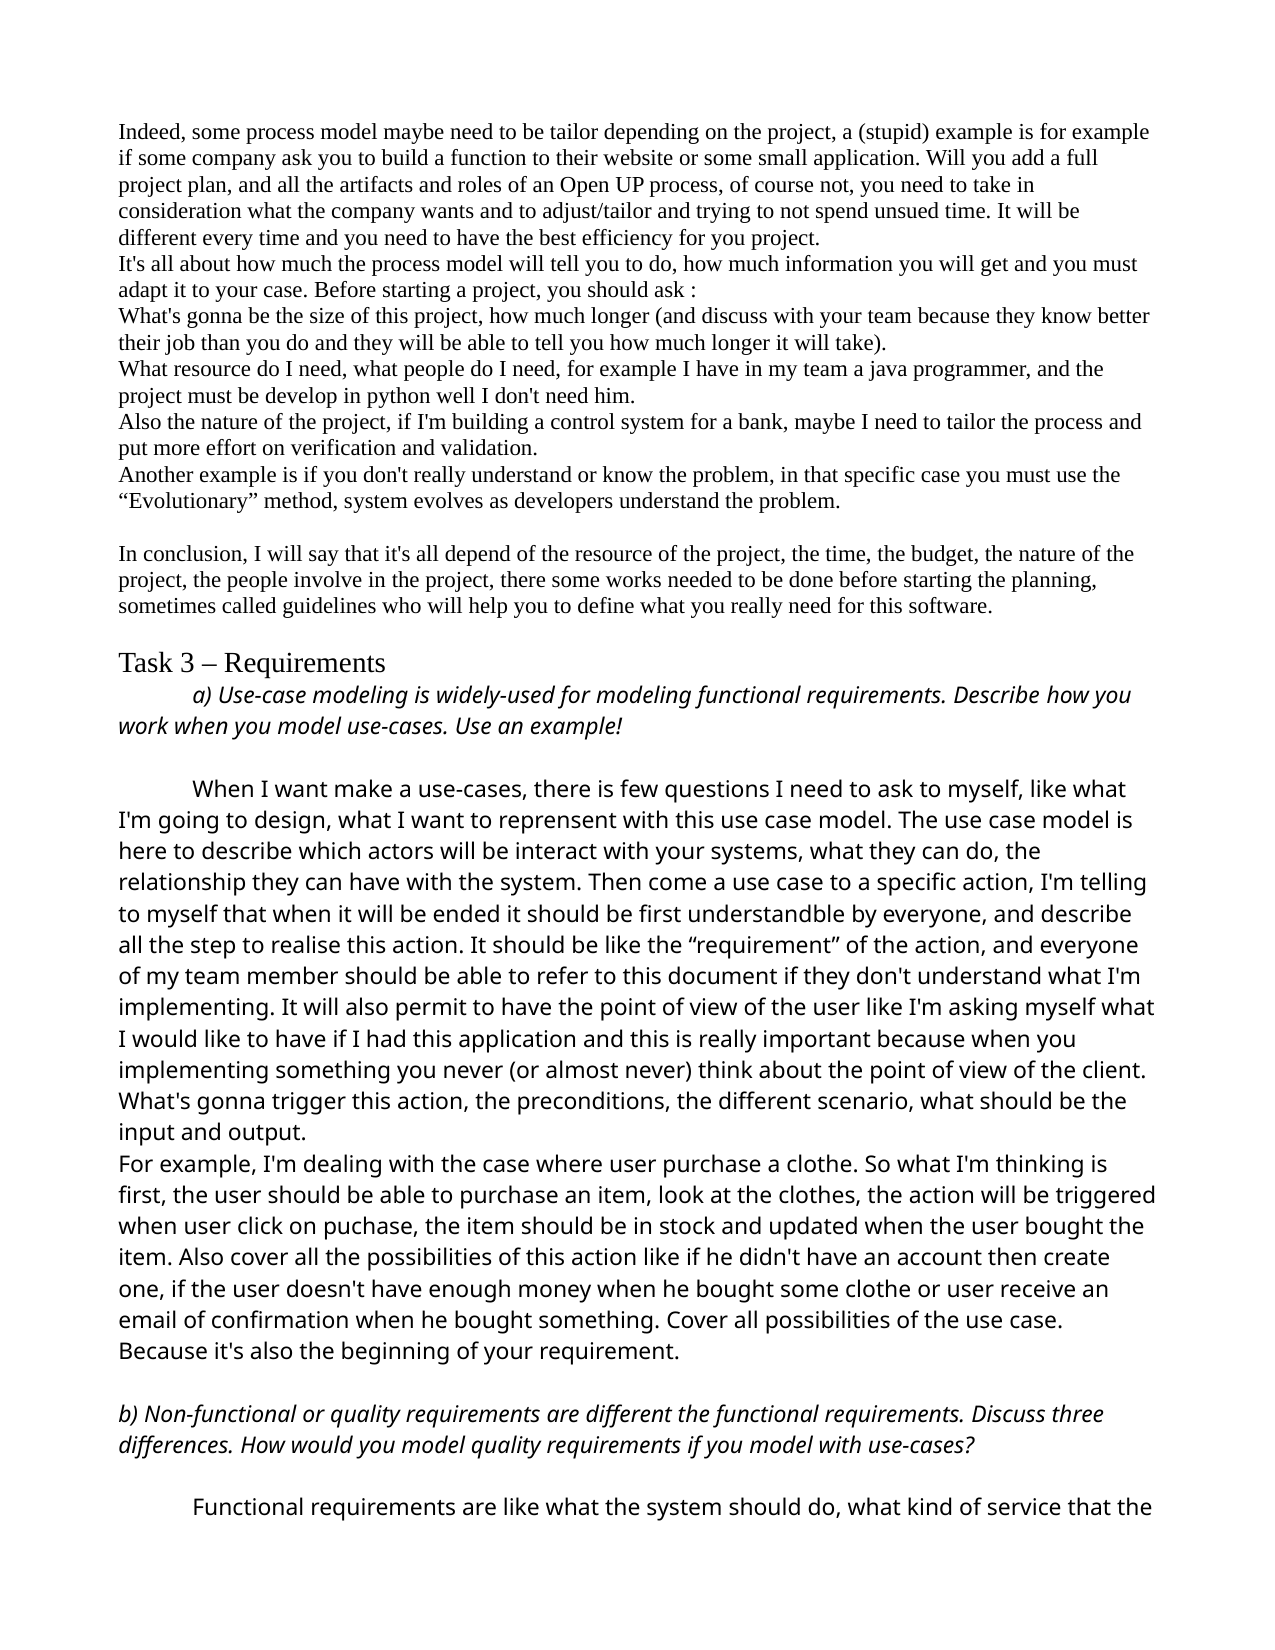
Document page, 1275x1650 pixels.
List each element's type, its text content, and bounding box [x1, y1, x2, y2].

text In conclusion, I will say that it's all depend of the resource of the project, the time, the budget, the nature of the project, the people involve in the project, there some works needed to be done before starting the planning, sometimes called guidelines who will help you to define what you really need for this software. [118, 540, 1157, 619]
text Task 3 – Requirements [118, 645, 1157, 679]
text What resource do I need, what people do I need, for example I have in my team a java programmer, and the project must be develop in python well I don't need him. [118, 355, 1157, 408]
text It's all about how much the process model will tell you to do, how much information you will get and you must adapt it to your case. Before starting a project, you should ask : [118, 250, 1157, 303]
text Another example is if you don't really understand or know the problem, in that specific case you must use the “Evolutionary” method, system evolves as developers understand the problem. [118, 461, 1157, 513]
text When I want make a use-cases, there is few questions I need to ask to myself, like what I'm going to design, what I want to reprensent with this use case model. The use case model is here to describe which actors will be interact with your systems, what they can do, the relationship they can have with the system. Then come a use case to a specific action, I'm telling to myself that when it will be ended it should be first understandble by everyone, and describe all the step to realise this action. It should be like the “requirement” of the action, and everyone of my team member should be able to refer to this document if they don't understand what I'm implementing. It will also permit to have the point of view of the user like I'm asking myself what I would like to have if I had this application and this is really important because when you implementing something you never (or almost never) think about the point of view of the client. What's gonna trigger this action, the preconditions, the different scenario, what should be the input and output. [118, 772, 1157, 1147]
text Indeed, some process model maybe need to be tailor depending on the project, a (stupid) example is for example if some company ask you to build a function to their website or some small application. Will you add a full project plan, and all the artifacts and roles of an Open UP process, of course not, you need to take in consideration what the company wants and to adjust/tailor and trying to not spend unsued time. It will be different every time and you need to have the best efficiency for you project. [118, 118, 1157, 250]
text Also the nature of the project, if I'm building a control system for a bank, maybe I need to tailor the process and put more effort on verification and validation. [118, 408, 1157, 461]
text a) Use-case modeling is widely-used for modeling functional requirements. Describe how you work when you model use-cases. Use an example! [118, 679, 1157, 741]
text What's gonna be the size of this project, how much longer (and discuss with your team because they know better their job than you do and they will be able to tell you how much longer it will take). [118, 303, 1157, 355]
text For example, I'm dealing with the case where user purchase a clothe. So what I'm thinking is first, the user should be able to purchase an item, look at the clothes, the action will be triggered when user click on puchase, the item should be in stock and updated when the user bought the item. Also cover all the possibilities of this action like if he didn't have an account then create one, if the user doesn't have enough money when he bought some clothe or user receive an email of confirmation when he bought something. Cover all possibilities of the use case. Because it's also the beginning of your requirement. [118, 1147, 1157, 1366]
text b) Non-functional or quality requirements are different the functional requirements. Discuss three differences. How would you model quality requirements if you model with use-cases? [118, 1397, 1157, 1460]
text Functional requirements are like what the system should do, what kind of service that the [118, 1491, 1157, 1522]
